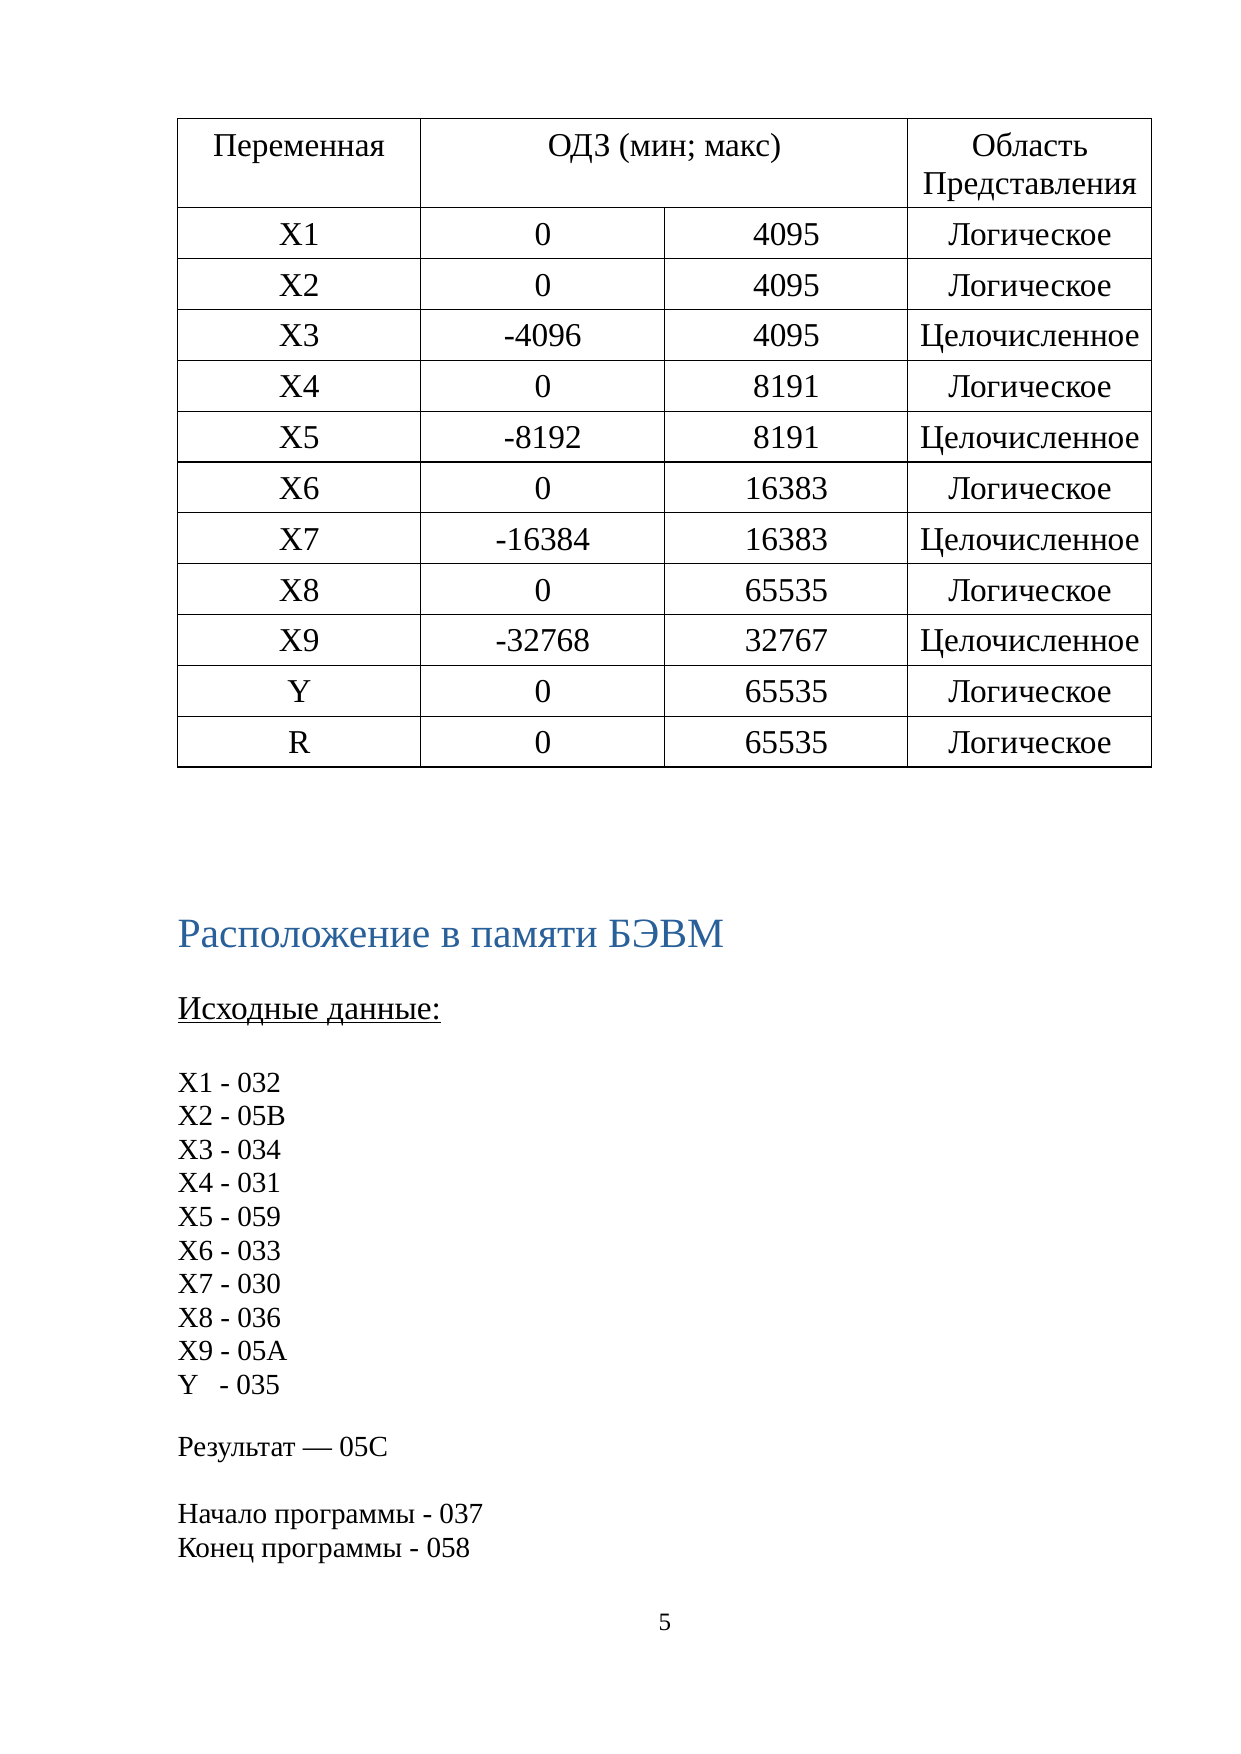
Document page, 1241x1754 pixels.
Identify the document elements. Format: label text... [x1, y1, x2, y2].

text Начало программы - 037 [177, 1496, 1152, 1530]
text X7 - 030 [177, 1266, 1152, 1300]
table_cell X3 [178, 310, 420, 360]
table_header Переменная [178, 119, 420, 207]
table_cell 0 [421, 717, 664, 766]
text X3 - 034 [177, 1132, 1152, 1166]
table_cell Целочисленное [908, 615, 1151, 665]
table_cell Целочисленное [908, 412, 1151, 461]
table_cell 4095 [665, 259, 907, 309]
text X4 - 031 [177, 1166, 1152, 1199]
table_cell 4095 [665, 208, 907, 258]
text X2 - 05B [177, 1098, 1152, 1132]
table_cell 0 [421, 208, 664, 258]
table_cell X9 [178, 615, 420, 665]
table_cell X6 [178, 463, 420, 512]
table_cell X8 [178, 564, 420, 614]
table_cell -32768 [421, 615, 664, 665]
table_cell Логическое [908, 361, 1151, 411]
table_cell Логическое [908, 666, 1151, 716]
table_cell 0 [421, 666, 664, 716]
table_cell 0 [421, 564, 664, 614]
table_cell Логическое [908, 564, 1151, 614]
table_cell Логическое [908, 208, 1151, 258]
table_cell -16384 [421, 513, 664, 563]
table_cell 0 [421, 259, 664, 309]
table_cell Y [178, 666, 420, 716]
table_cell 65535 [665, 717, 907, 766]
table_cell 65535 [665, 564, 907, 614]
table_cell Целочисленное [908, 310, 1151, 360]
text Конец программы - 058 [177, 1530, 1152, 1563]
table_header ОДЗ (мин; макс) [421, 119, 907, 207]
table_cell 16383 [665, 513, 907, 563]
table_cell 0 [421, 463, 664, 512]
table_cell X4 [178, 361, 420, 411]
text Исходные данные: [177, 988, 1152, 1065]
table_cell Логическое [908, 717, 1151, 766]
table_cell 65535 [665, 666, 907, 716]
table_cell X1 [178, 208, 420, 258]
table_cell 32767 [665, 615, 907, 665]
text X9 - 05A [177, 1333, 1152, 1367]
table_cell X5 [178, 412, 420, 461]
text X8 - 036 [177, 1300, 1152, 1333]
subtitle Расположение в памяти БЭВМ [177, 908, 1152, 956]
table_cell Логическое [908, 463, 1151, 512]
table_cell Целочисленное [908, 513, 1151, 563]
table_cell 8191 [665, 412, 907, 461]
table_header Область Представления [908, 119, 1151, 207]
text X1 - 032 [177, 1065, 1152, 1098]
table_cell 0 [421, 361, 664, 411]
text X6 - 033 [177, 1233, 1152, 1266]
table_cell 4095 [665, 310, 907, 360]
table_cell R [178, 717, 420, 766]
table_cell 16383 [665, 463, 907, 512]
text X5 - 059 [177, 1199, 1152, 1233]
table_cell X2 [178, 259, 420, 309]
table_cell X7 [178, 513, 420, 563]
table_cell -8192 [421, 412, 664, 461]
table_cell Логическое [908, 259, 1151, 309]
table_cell 8191 [665, 361, 907, 411]
text Y - 035 [177, 1367, 1152, 1400]
table_cell -4096 [421, 310, 664, 360]
text Результат — 05C [177, 1429, 1152, 1463]
